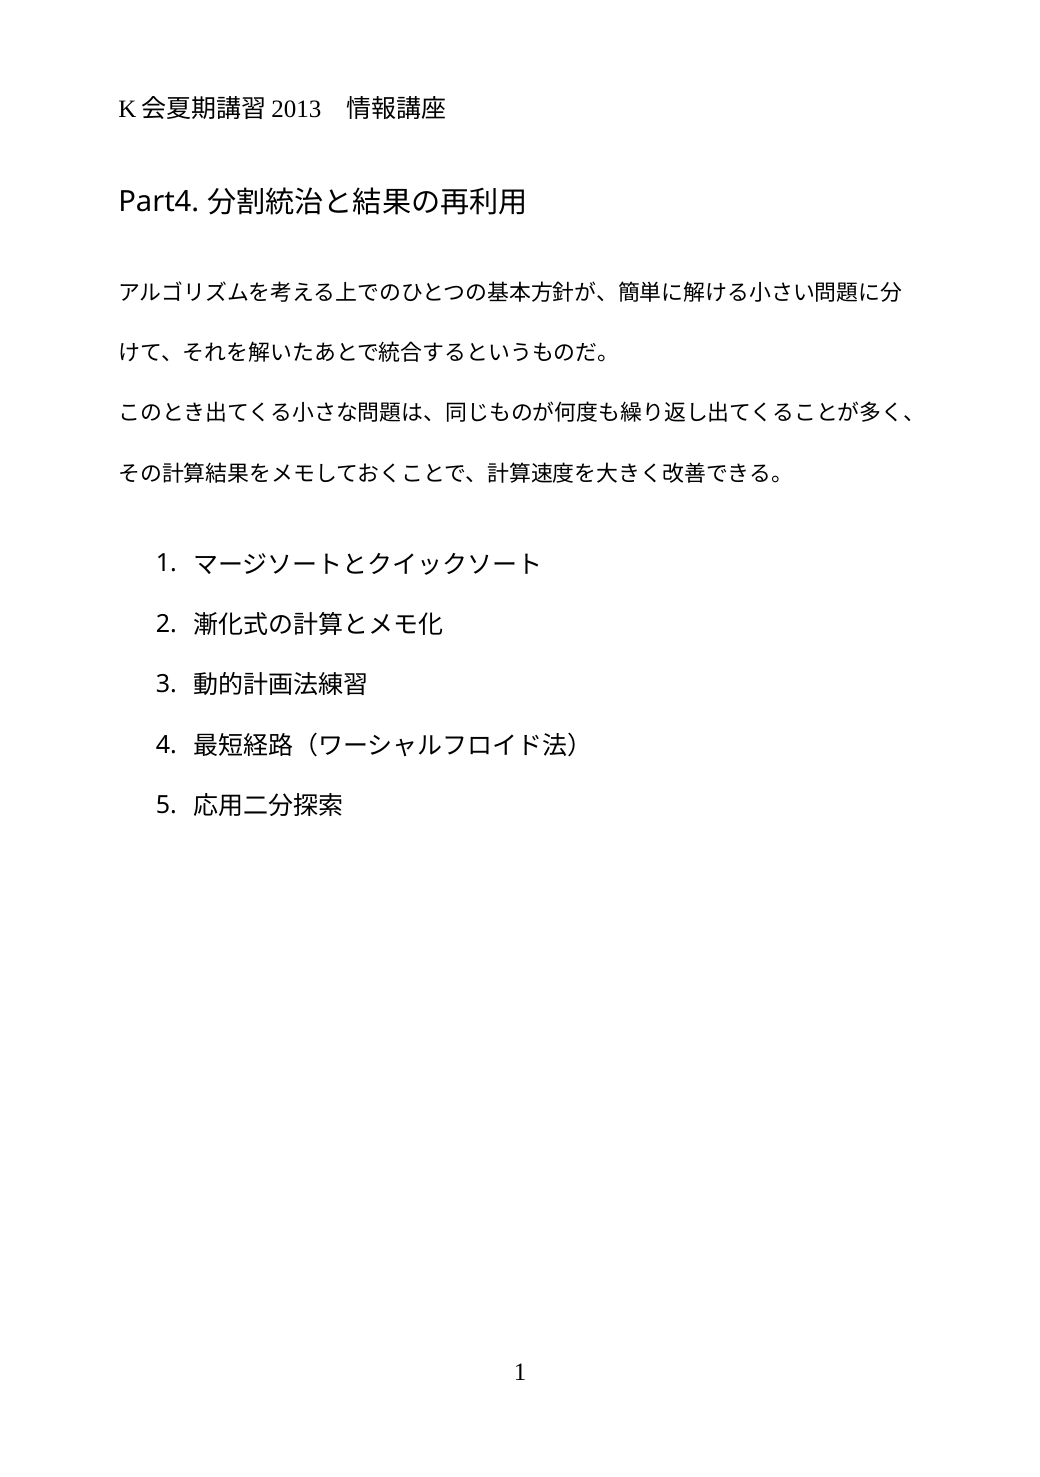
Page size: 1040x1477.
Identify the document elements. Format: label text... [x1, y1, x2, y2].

text アルゴリズムを考える上でのひとつの基本方針が、簡単に解ける小さい問題に分けて、それを解いたあとで統合するというものだ。 [118, 257, 921, 378]
list 漸化式の計算とメモ化 [156, 590, 921, 650]
list 動的計画法練習 [156, 650, 921, 711]
list 応用二分探索 [156, 771, 921, 831]
text Part4. 分割統治と結果の再利用 [118, 167, 921, 227]
list 最短経路（ワーシャルフロイド法） [156, 711, 921, 771]
text このとき出てくる小さな問題は、同じものが何度も繰り返し出てくることが多く、その計算結果をメモしておくことで、計算速度を大きく改善できる。 [118, 378, 921, 499]
list マージソートとクイックソート [156, 529, 921, 590]
